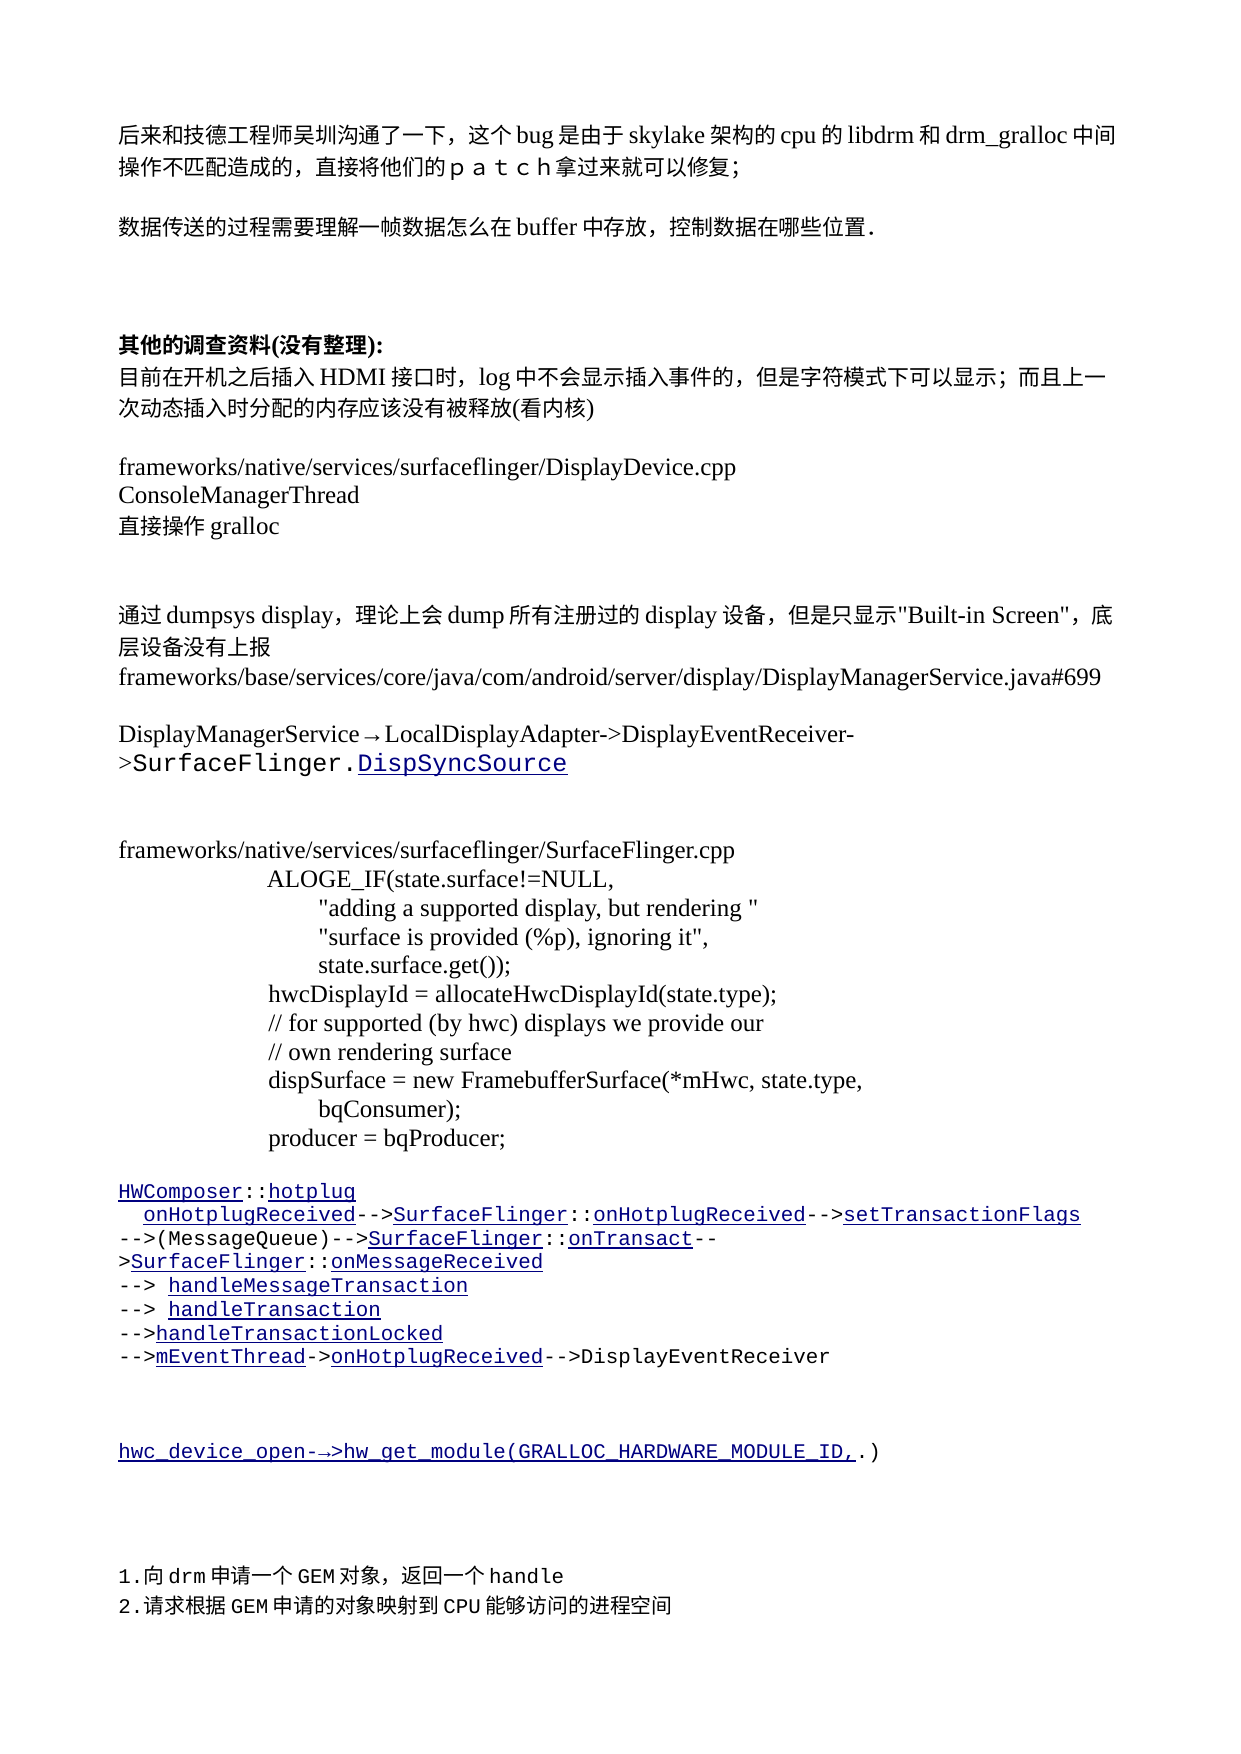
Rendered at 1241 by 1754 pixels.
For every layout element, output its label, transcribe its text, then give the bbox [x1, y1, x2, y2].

text ConsoleManagerThread [118, 481, 1122, 509]
text 后来和技德工程师吴圳沟通了一下，这个bug是由于skylake架构的cpu的libdrm和drm_gralloc中间操作不匹配造成的，直接将他们的ｐａｔｃｈ拿过来就可以修复； [118, 118, 1122, 181]
text frameworks/native/services/surfaceflinger/SurfaceFlinger.cpp [118, 836, 1122, 864]
text "surface is provided (%p), ignoring it", [118, 922, 1122, 951]
text 2.请求根据GEM申请的对象映射到CPU能够访问的进程空间 [118, 1589, 1122, 1620]
text DisplayManagerService→LocalDisplayAdapter->DisplayEventReceiver->SurfaceFlinger.DispSyncSource [118, 719, 1122, 779]
text "adding a supported display, but rendering " [118, 893, 1122, 922]
text frameworks/base/services/core/java/com/android/server/display/DisplayManagerService.java#699 [118, 662, 1122, 691]
text 1.向drm申请一个GEM对象，返回一个handle [118, 1559, 1122, 1589]
text onHotplugReceived-->SurfaceFlinger::onHotplugReceived-->setTransactionFlags [118, 1204, 1122, 1228]
text hwc_device_open-→>hw_get_module(GRALLOC_HARDWARE_MODULE_ID,.) [118, 1441, 1122, 1464]
text --> handleTransaction [118, 1299, 1122, 1322]
text -->mEventThread->onHotplugReceived-->DisplayEventReceiver [118, 1346, 1122, 1370]
text dispSurface = new FramebufferSurface(*mHwc, state.type, [118, 1066, 1122, 1094]
text // own rendering surface [118, 1037, 1122, 1066]
text HWComposer::hotplug [118, 1181, 1122, 1204]
text 其他的调查资料(没有整理): [118, 328, 1122, 360]
text bqConsumer); [118, 1094, 1122, 1123]
text // for supported (by hwc) displays we provide our [118, 1008, 1122, 1037]
text 直接操作gralloc [118, 509, 1122, 541]
text producer = bqProducer; [118, 1123, 1122, 1152]
text -->handleTransactionLocked [118, 1322, 1122, 1346]
text ALOGE_IF(state.surface!=NULL, [118, 864, 1122, 893]
text frameworks/native/services/surfaceflinger/DisplayDevice.cpp [118, 452, 1122, 481]
text hwcDisplayId = allocateHwcDisplayId(state.type); [118, 979, 1122, 1008]
text 数据传送的过程需要理解一帧数据怎么在buffer中存放，控制数据在哪些位置． [118, 210, 1122, 242]
text 目前在开机之后插入HDMI接口时，log中不会显示插入事件的，但是字符模式下可以显示；而且上一次动态插入时分配的内存应该没有被释放(看内核) [118, 360, 1122, 423]
text state.surface.get()); [118, 951, 1122, 979]
text --> handleMessageTransaction [118, 1275, 1122, 1299]
text 通过dumpsys display，理论上会dump所有注册过的display设备，但是只显示"Built-in Screen"，底层设备没有上报 [118, 598, 1122, 662]
text -->(MessageQueue)-->SurfaceFlinger::onTransact-->SurfaceFlinger::onMessageReceived [118, 1228, 1122, 1275]
